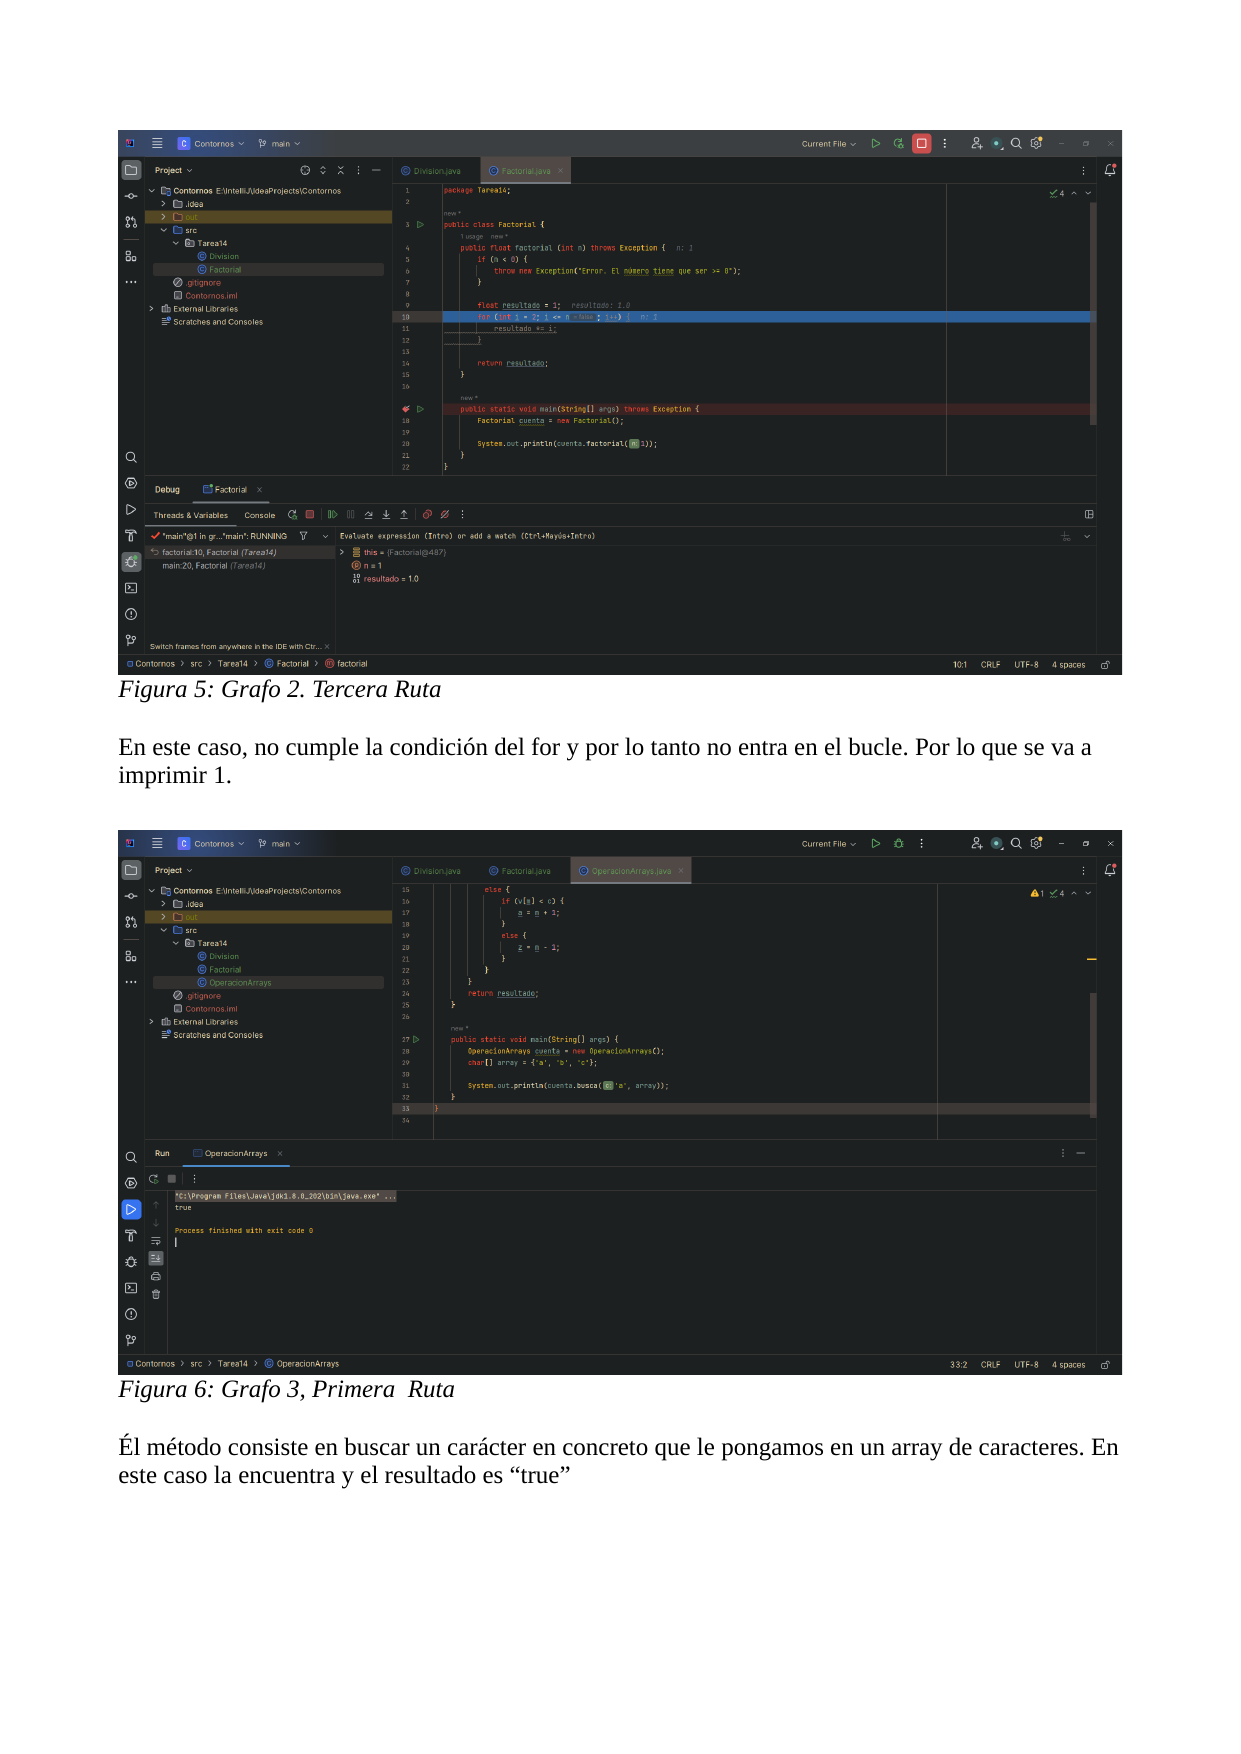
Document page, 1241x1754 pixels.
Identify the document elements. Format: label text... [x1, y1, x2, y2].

text Él método consiste en buscar un carácter en concreto que le pongamos en un array de caracteres. En este caso la encuentra y el resultado es “true” [118, 1432, 1122, 1489]
picture [118, 130, 1123, 675]
text Figura 5: Grafo 2. Tercera Ruta [118, 675, 1122, 703]
text Figura 6: Grafo 3, Primera Ruta [118, 1375, 1122, 1403]
picture [118, 830, 1123, 1375]
text En este caso, no cumple la condición del for y por lo tanto no entra en el bucle. Por lo que se va a imprimir 1. [118, 732, 1122, 789]
